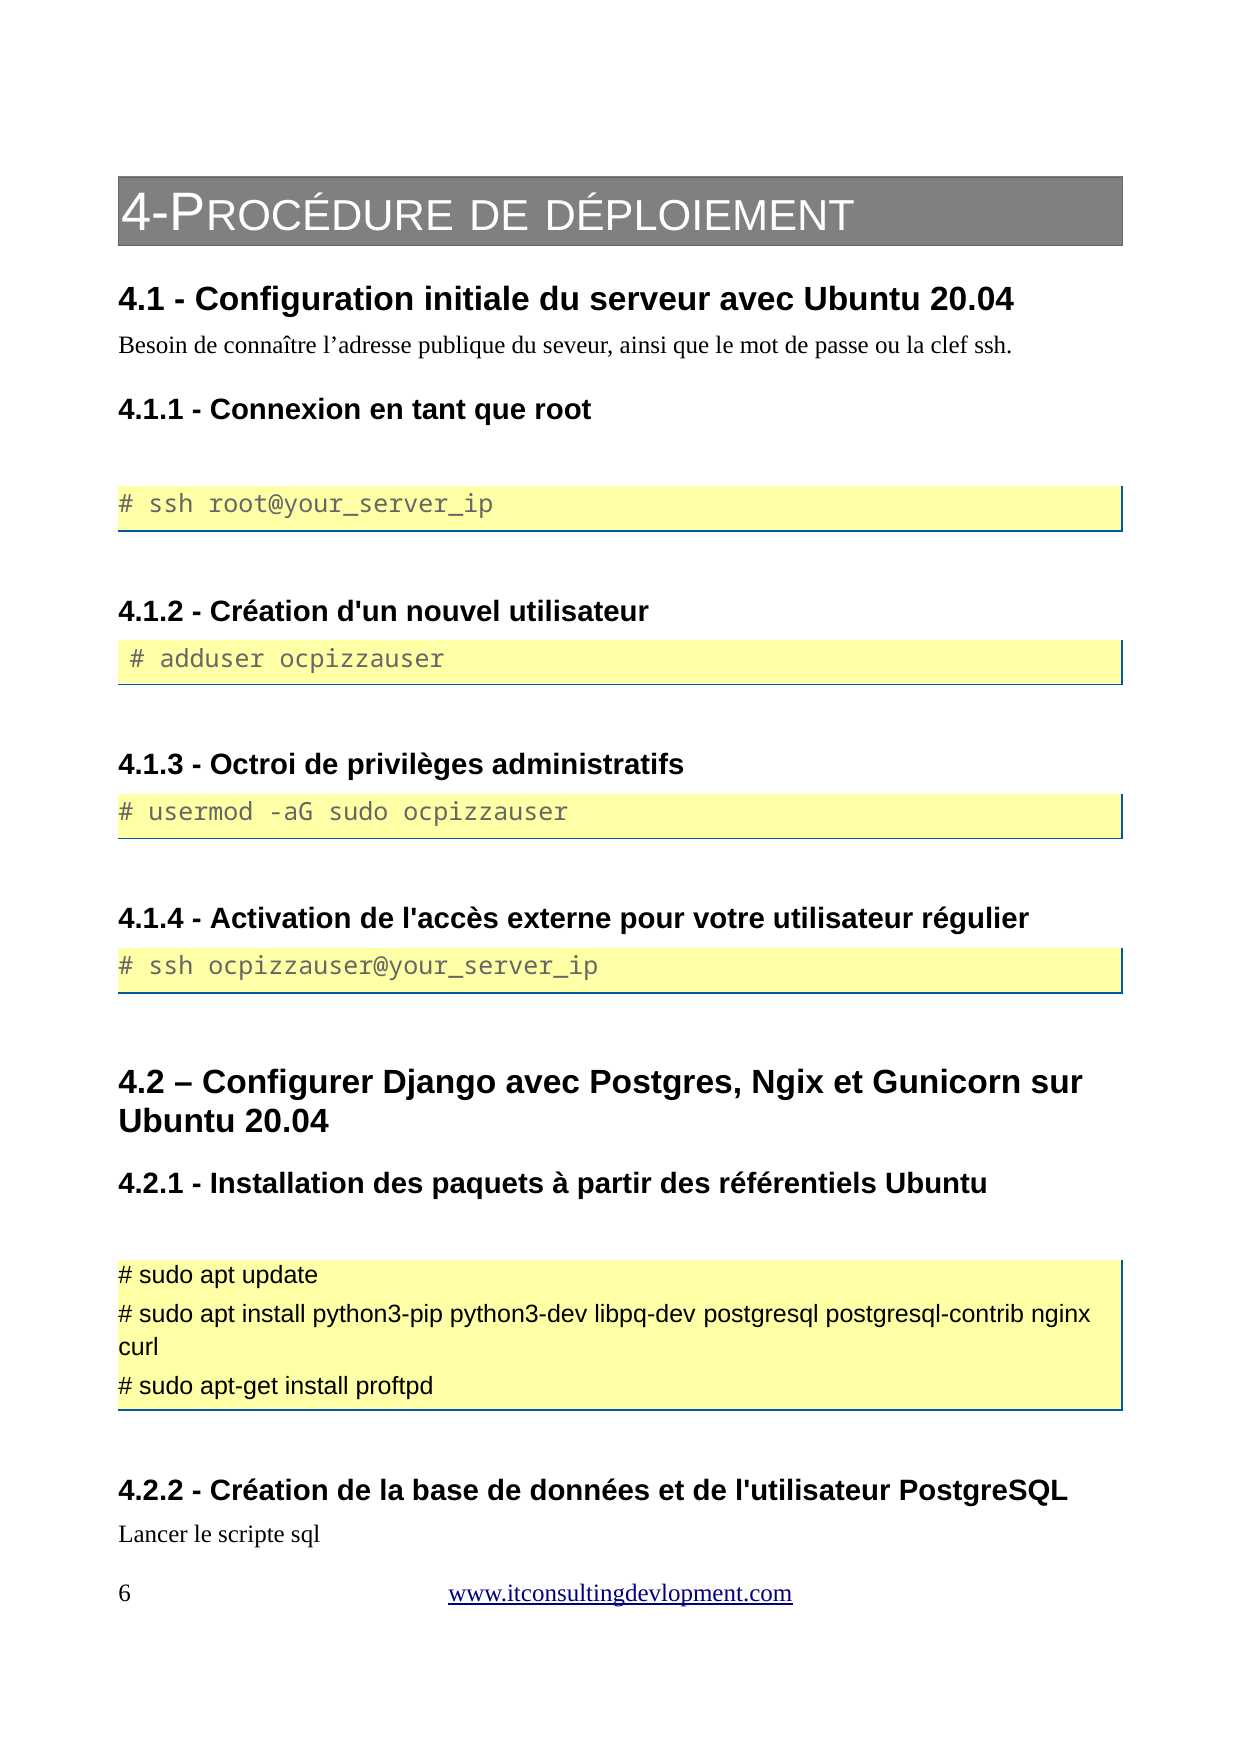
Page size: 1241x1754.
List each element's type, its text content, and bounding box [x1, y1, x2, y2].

subtitle 4.1.4 - Activation de l'accès externe pour votre utilisateur régulier [118, 901, 1122, 935]
table_header # usermod -aG sudo ocpizzauser [118, 794, 1121, 838]
subtitle 4.2.2 - Création de la base de données et de l'utilisateur PostgreSQL [118, 1473, 1122, 1507]
table_header # ssh ocpizzauser@your_server_ip [118, 948, 1121, 992]
table_header # ssh root@your_server_ip [118, 486, 1121, 530]
subtitle 4.1.1 - Connexion en tant que root [118, 392, 1122, 426]
table_header # adduser ocpizzauser [118, 640, 1121, 683]
text Lancer le scripte sql [118, 1519, 1122, 1548]
subtitle 4.1.3 - Octroi de privilèges administratifs [118, 747, 1122, 781]
subtitle 4.1.2 - Création d'un nouvel utilisateur [118, 594, 1122, 628]
subtitle 4.2 – Configurer Django avec Postgres, Ngix et Gunicorn sur Ubuntu 20.04 [118, 1062, 1122, 1139]
table_header # sudo apt update # sudo apt install python3-pip python3-dev libpq-dev postgresql postgresql-contrib nginx curl # sudo apt-get install proftpd [118, 1260, 1121, 1409]
subtitle 4-Procédure de déploiement [119, 178, 1122, 245]
text Besoin de connaître l’adresse publique du seveur, ainsi que le mot de passe ou la clef ssh. [118, 330, 1122, 359]
subtitle 4.1 - Configuration initiale du serveur avec Ubuntu 20.04 [118, 279, 1122, 317]
subtitle 4.2.1 - Installation des paquets à partir des référentiels Ubuntu [118, 1166, 1122, 1200]
